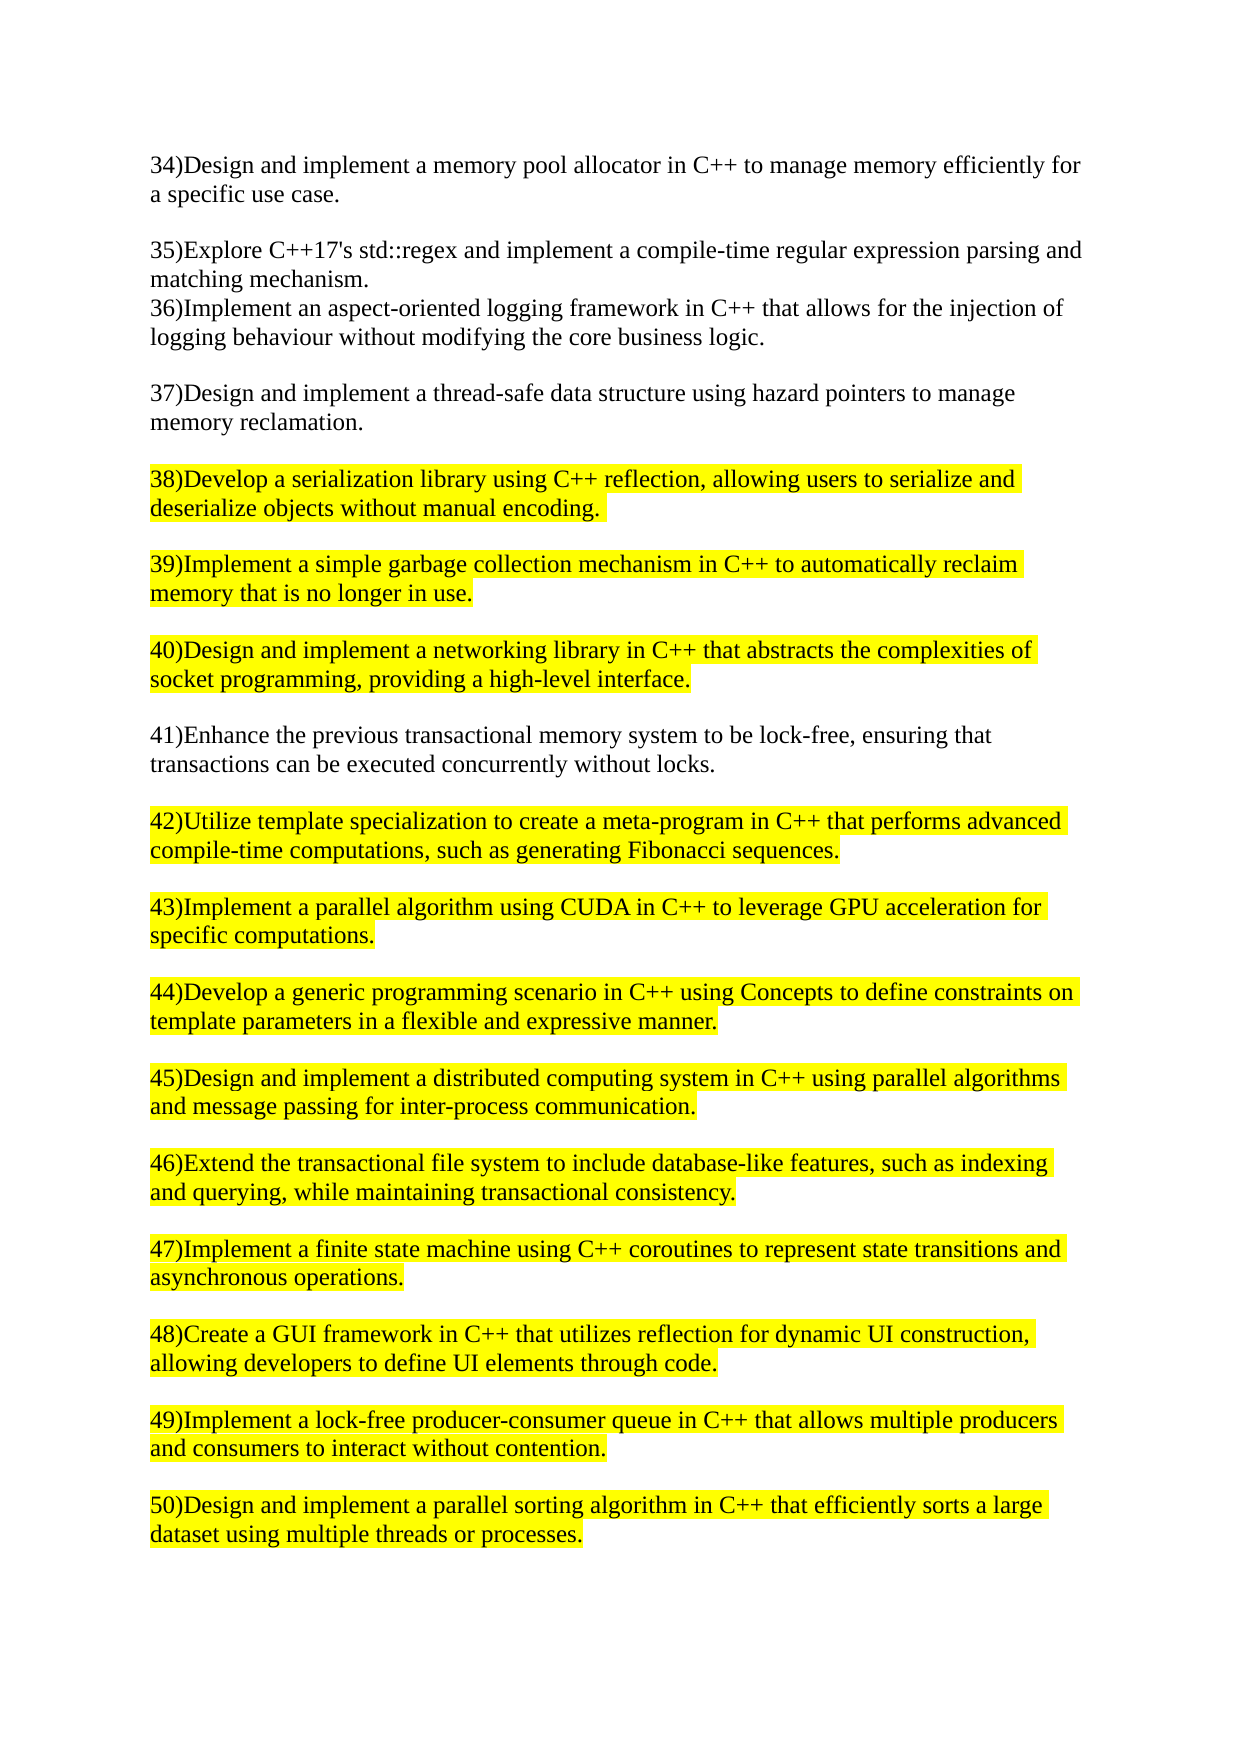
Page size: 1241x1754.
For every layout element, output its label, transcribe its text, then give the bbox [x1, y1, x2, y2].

text 37)Design and implement a thread-safe data structure using hazard pointers to manage memory reclamation. [150, 378, 1090, 436]
text 46)Extend the transactional file system to include database-like features, such as indexing and querying, while maintaining transactional consistency. [150, 1148, 1090, 1206]
text 49)Implement a lock-free producer-consumer queue in C++ that allows multiple producers and consumers to interact without contention. [150, 1405, 1090, 1462]
text 42)Utilize template specialization to create a meta-program in C++ that performs advanced compile-time computations, such as generating Fibonacci sequences. [150, 806, 1090, 864]
text 34)Design and implement a memory pool allocator in C++ to manage memory efficiently for a specific use case. [150, 150, 1090, 207]
text 50)Design and implement a parallel sorting algorithm in C++ that efficiently sorts a large dataset using multiple threads or processes. [150, 1490, 1090, 1548]
text 44)Develop a generic programming scenario in C++ using Concepts to define constraints on template parameters in a flexible and expressive manner. [150, 977, 1090, 1035]
text 43)Implement a parallel algorithm using CUDA in C++ to leverage GPU acceleration for specific computations. [150, 892, 1090, 949]
text 45)Design and implement a distributed computing system in C++ using parallel algorithms and message passing for inter-process communication. [150, 1063, 1090, 1120]
text 36)Implement an aspect-oriented logging framework in C++ that allows for the injection of logging behaviour without modifying the core business logic. [150, 293, 1090, 351]
text 41)Enhance the previous transactional memory system to be lock-free, ensuring that transactions can be executed concurrently without locks. [150, 721, 1090, 778]
text 47)Implement a finite state machine using C++ coroutines to represent state transitions and asynchronous operations. [150, 1234, 1090, 1291]
text 48)Create a GUI framework in C++ that utilizes reflection for dynamic UI construction, allowing developers to define UI elements through code. [150, 1319, 1090, 1377]
text 38)Develop a serialization library using C++ reflection, allowing users to serialize and deserialize objects without manual encoding. [150, 464, 1090, 522]
text 35)Explore C++17's std::regex and implement a compile-time regular expression parsing and matching mechanism. [150, 236, 1090, 293]
text 40)Design and implement a networking library in C++ that abstracts the complexities of socket programming, providing a high-level interface. [150, 635, 1090, 693]
text 39)Implement a simple garbage collection mechanism in C++ to automatically reclaim memory that is no longer in use. [150, 549, 1090, 607]
